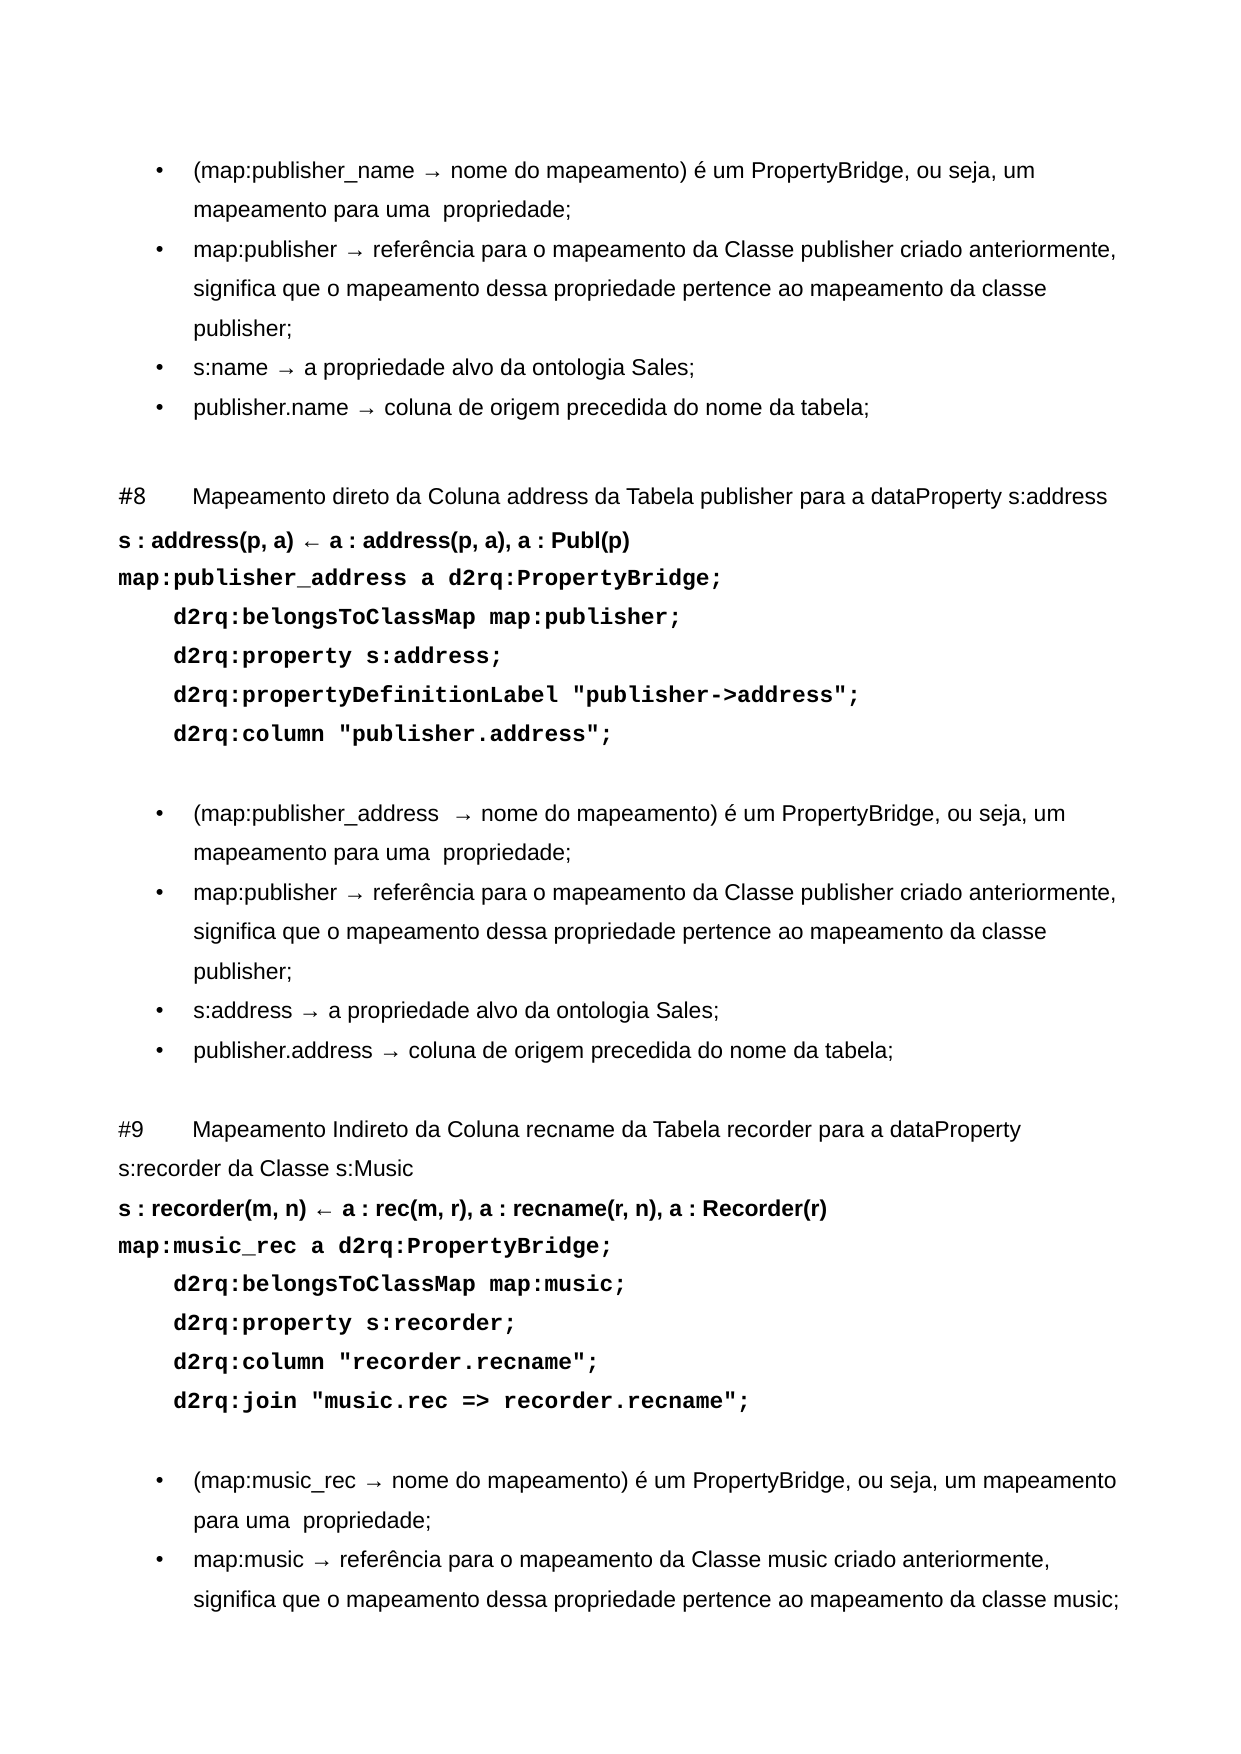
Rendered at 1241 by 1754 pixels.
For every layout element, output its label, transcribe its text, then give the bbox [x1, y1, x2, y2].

text #8 Mapeamento direto da Coluna address da Tabela publisher para a dataProperty s:address [118, 480, 1122, 511]
text d2rq:column "recorder.recname"; [118, 1351, 1122, 1376]
list map:publisher → referência para o mapeamento da Classe publisher criado anteriormente, significa que o mapeamento dessa propriedade pertence ao mapeamento da classe publisher; [156, 236, 1122, 341]
text map:publisher_address a d2rq:PropertyBridge; [118, 567, 1122, 592]
text d2rq:propertyDefinitionLabel "publisher->address"; [118, 683, 1122, 709]
list s:address → a propriedade alvo da ontologia Sales; [156, 997, 1122, 1023]
text d2rq:belongsToClassMap map:publisher; [118, 605, 1122, 631]
text d2rq:column "publisher.address"; [118, 722, 1122, 748]
list s:name → a propriedade alvo da ontologia Sales; [156, 354, 1122, 381]
list map:music → referência para o mapeamento da Classe music criado anteriormente, significa que o mapeamento dessa propriedade pertence ao mapeamento da classe music; [156, 1546, 1122, 1612]
text d2rq:property s:address; [118, 644, 1122, 670]
list (map:music_rec → nome do mapeamento) é um PropertyBridge, ou seja, um mapeamento para uma propriedade; [156, 1467, 1122, 1533]
list (map:publisher_address → nome do mapeamento) é um PropertyBridge, ou seja, um mapeamento para uma propriedade; [156, 800, 1122, 866]
text d2rq:join "music.rec => recorder.recname"; [118, 1389, 1122, 1415]
text map:music_rec a d2rq:PropertyBridge; [118, 1234, 1122, 1260]
text s : address(p, a) ← a : address(p, a), a : Publ(p) [118, 527, 1122, 553]
list publisher.address → coluna de origem precedida do nome da tabela; [156, 1037, 1122, 1063]
text #9 Mapeamento Indireto da Coluna recname da Tabela recorder para a dataProperty s:recorder da Classe s:Music [118, 1116, 1122, 1181]
text s : recorder(m, n) ← a : rec(m, r), a : recname(r, n), a : Recorder(r) [118, 1194, 1122, 1221]
list publisher.name → coluna de origem precedida do nome da tabela; [156, 394, 1122, 420]
text d2rq:property s:recorder; [118, 1312, 1122, 1338]
text d2rq:belongsToClassMap map:music; [118, 1273, 1122, 1299]
list (map:publisher_name → nome do mapeamento) é um PropertyBridge, ou seja, um mapeamento para uma propriedade; [156, 157, 1122, 223]
list map:publisher → referência para o mapeamento da Classe publisher criado anteriormente, significa que o mapeamento dessa propriedade pertence ao mapeamento da classe publisher; [156, 879, 1122, 984]
